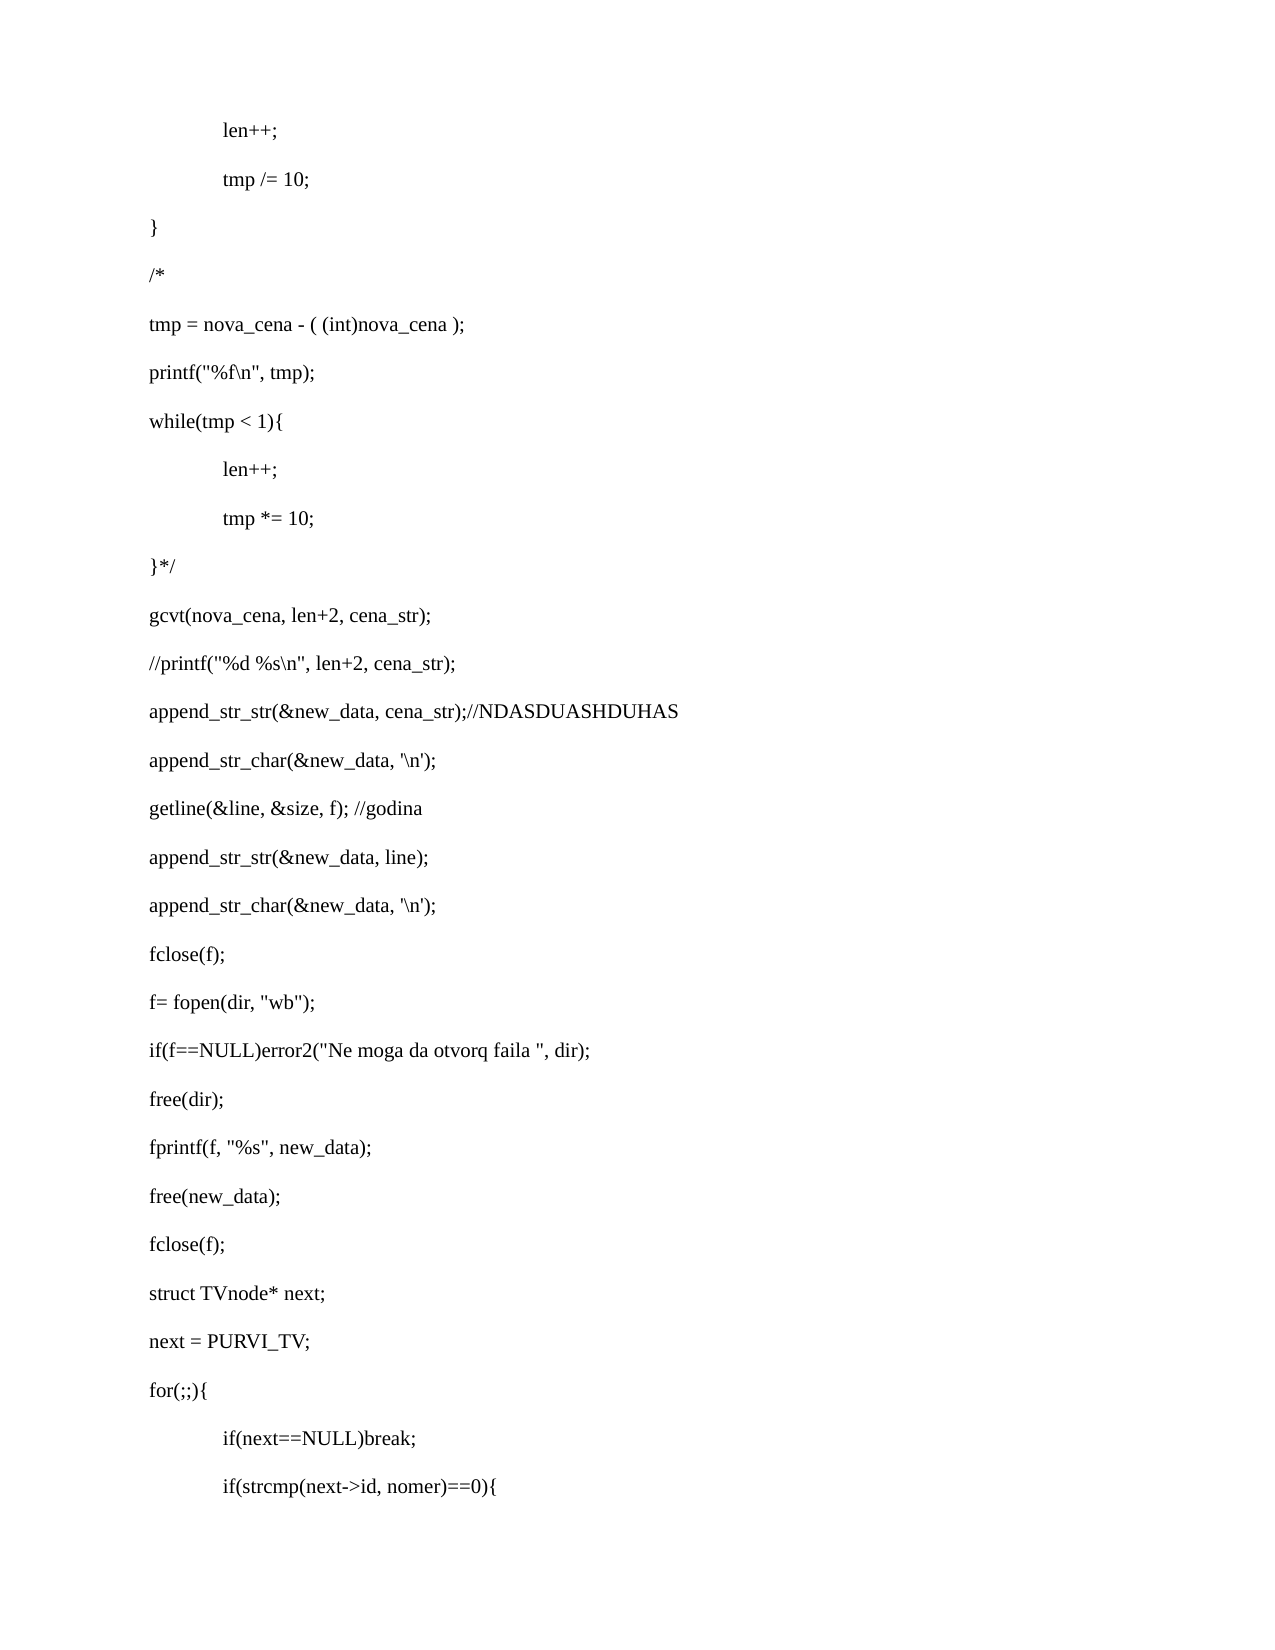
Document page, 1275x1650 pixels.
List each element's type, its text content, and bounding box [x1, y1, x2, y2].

text struct TVnode* next; [75, 1281, 1209, 1305]
text if(next==NULL)break; [75, 1426, 1209, 1450]
text printf("%f\n", tmp); [75, 360, 1209, 384]
text //printf("%d %s\n", len+2, cena_str); [75, 651, 1209, 675]
text tmp *= 10; [75, 506, 1209, 530]
text append_str_str(&new_data, cena_str);//NDASDUASHDUHAS [75, 699, 1209, 723]
text /* [75, 263, 1209, 287]
text f= fopen(dir, "wb"); [75, 990, 1209, 1014]
text } [75, 215, 1209, 239]
text append_str_str(&new_data, line); [75, 845, 1209, 869]
text fclose(f); [75, 1232, 1209, 1256]
text for(;;){ [75, 1377, 1209, 1402]
text if(strcmp(next->id, nomer)==0){ [75, 1474, 1209, 1498]
text free(dir); [75, 1087, 1209, 1111]
text fprintf(f, "%s", new_data); [75, 1135, 1209, 1159]
text }*/ [75, 554, 1209, 578]
text while(tmp < 1){ [75, 409, 1209, 433]
text fclose(f); [75, 942, 1209, 966]
text len++; [75, 118, 1209, 142]
text tmp = nova_cena - ( (int)nova_cena ); [75, 312, 1209, 336]
text if(f==NULL)error2("Ne moga da otvorq faila ", dir); [75, 1038, 1209, 1062]
text next = PURVI_TV; [75, 1329, 1209, 1353]
text append_str_char(&new_data, '\n'); [75, 893, 1209, 917]
text gcvt(nova_cena, len+2, cena_str); [75, 602, 1209, 627]
text append_str_char(&new_data, '\n'); [75, 748, 1209, 772]
text tmp /= 10; [75, 167, 1209, 191]
text len++; [75, 457, 1209, 481]
text free(new_data); [75, 1184, 1209, 1208]
text getline(&line, &size, f); //godina [75, 796, 1209, 820]
